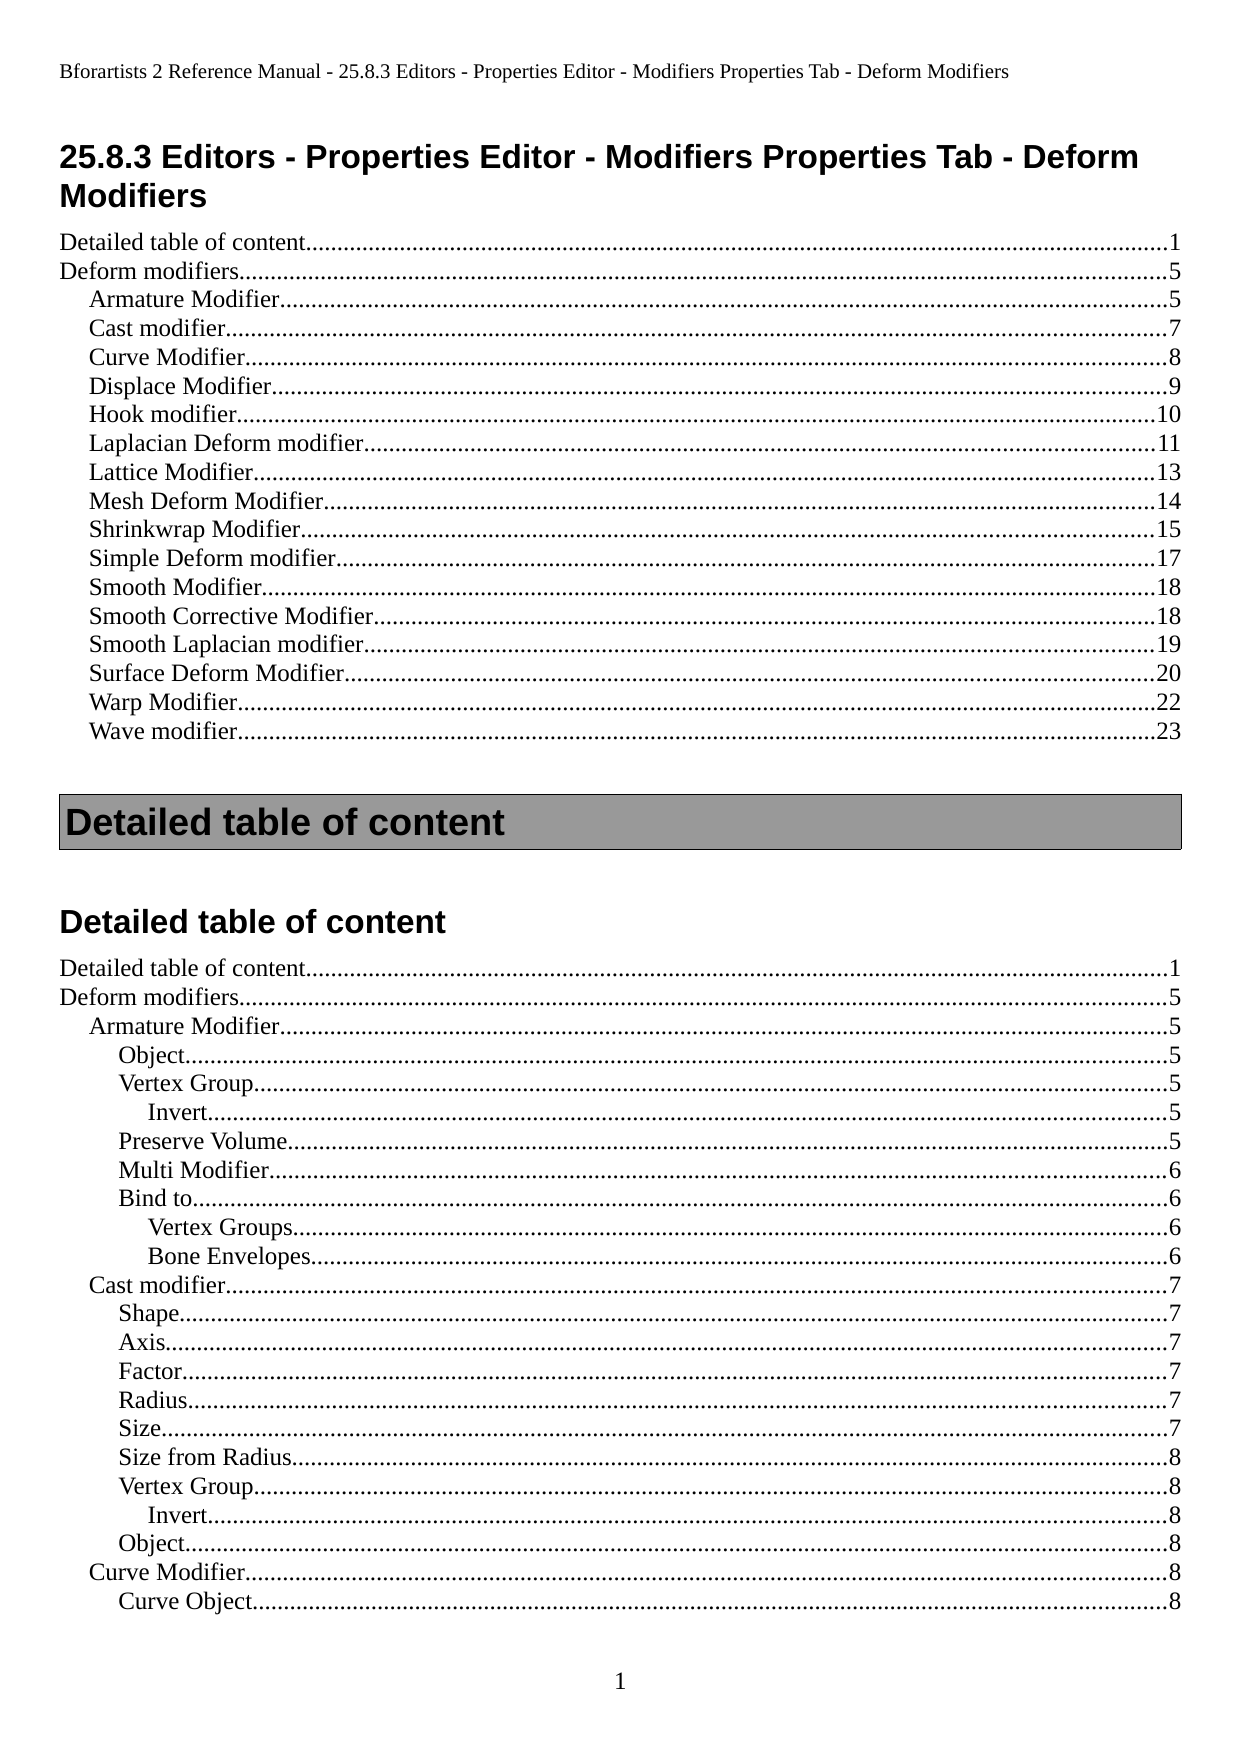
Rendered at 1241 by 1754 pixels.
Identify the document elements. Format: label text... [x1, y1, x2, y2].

subtitle Detailed table of content [59, 903, 1181, 941]
text Bind to 6 [118, 1183, 1181, 1212]
text Shape 7 [118, 1298, 1181, 1327]
text Cast modifier 7 [88, 313, 1181, 342]
text Curve Object 8 [118, 1586, 1181, 1615]
text Displace Modifier 9 [88, 371, 1181, 399]
text Smooth Laplacian modifier 19 [88, 629, 1181, 658]
text Invert 5 [147, 1097, 1181, 1126]
text Multi Modifier 6 [118, 1155, 1181, 1183]
text Mesh Deform Modifier 14 [88, 486, 1181, 514]
text Axis 7 [118, 1327, 1181, 1356]
text Object 8 [118, 1528, 1181, 1557]
text Vertex Group 8 [118, 1471, 1181, 1500]
text Curve Modifier 8 [88, 1557, 1181, 1586]
text Bone Envelopes 6 [147, 1241, 1181, 1270]
text Curve Modifier 8 [88, 342, 1181, 371]
text Invert 8 [147, 1500, 1181, 1528]
text Vertex Groups 6 [147, 1212, 1181, 1241]
text Armature Modifier 5 [88, 1011, 1181, 1040]
text Vertex Group 5 [118, 1068, 1181, 1097]
text Preserve Volume 5 [118, 1126, 1181, 1155]
text Simple Deform modifier 17 [88, 543, 1181, 572]
text Hook modifier 10 [88, 399, 1181, 428]
text Radius 7 [118, 1385, 1181, 1413]
text Surface Deform Modifier 20 [88, 658, 1181, 687]
text Deform modifiers 5 [59, 256, 1181, 284]
text Smooth Corrective Modifier 18 [88, 601, 1181, 629]
text Armature Modifier 5 [88, 284, 1181, 313]
text Detailed table of content 1 [59, 953, 1181, 982]
table_header Detailed table of content [60, 795, 1181, 849]
text Size from Radius 8 [118, 1442, 1181, 1471]
text Smooth Modifier 18 [88, 572, 1181, 601]
text Lattice Modifier 13 [88, 457, 1181, 486]
text Size 7 [118, 1413, 1181, 1442]
text Warp Modifier 22 [88, 687, 1181, 716]
text Factor 7 [118, 1356, 1181, 1385]
text Object 5 [118, 1040, 1181, 1068]
text Laplacian Deform modifier 11 [88, 428, 1181, 457]
subtitle 25.8.3 Editors - Properties Editor - Modifiers Properties Tab - Deform Modifiers [59, 138, 1181, 214]
text Detailed table of content 1 [59, 227, 1181, 256]
text Wave modifier 23 [88, 716, 1181, 744]
text Deform modifiers 5 [59, 982, 1181, 1011]
text Shrinkwrap Modifier 15 [88, 514, 1181, 543]
text Cast modifier 7 [88, 1270, 1181, 1298]
